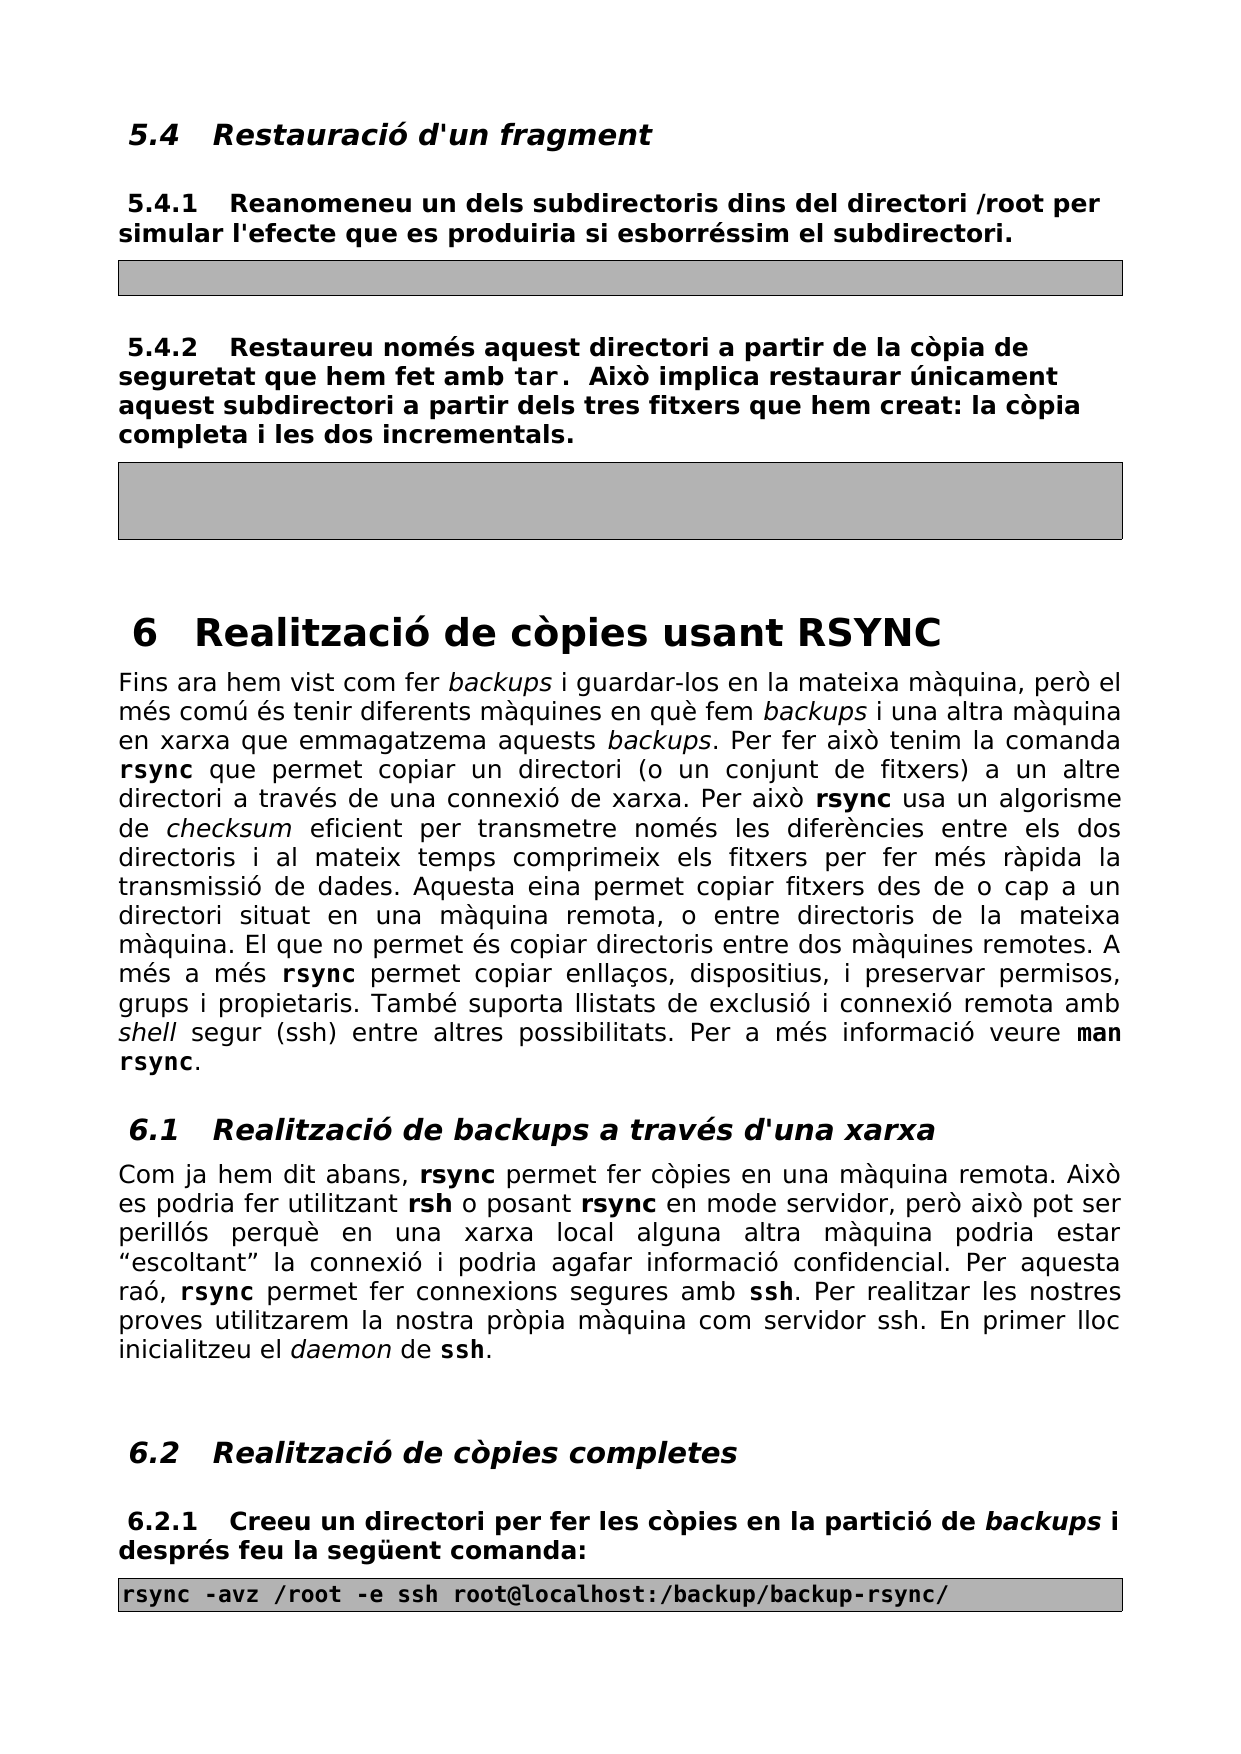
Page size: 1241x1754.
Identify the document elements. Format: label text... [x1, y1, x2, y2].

subtitle Restaureu només aquest directori a partir de la còpia de seguretat que hem fet amb tar. Això implica restaurar únicament aquest subdirectori a partir dels tres fitxers que hem creat: la còpia completa i les dos incrementals. [118, 333, 1122, 450]
subtitle Realització de còpies completes [118, 1436, 1122, 1470]
subtitle Reanomeneu un dels subdirectoris dins del directori /root per simular l'efecte que es produiria si esborréssim el subdirectori. [118, 189, 1122, 248]
text Fins ara hem vist com fer backups i guardar-los en la mateixa màquina, però el més comú és tenir diferents màquines en què fem backups i una altra màquina en xarxa que emmagatzema aquests backups. Per fer això tenim la comanda rsync que permet copiar un directori (o un conjunt de fitxers) a un altre directori a través de una connexió de xarxa. Per això rsync usa un algorisme de checksum eficient per transmetre només les diferències entre els dos directoris i al mateix temps comprimeix els fitxers per fer més ràpida la transmissió de dades. Aquesta eina permet copiar fitxers des de o cap a un directori situat en una màquina remota, o entre directoris de la mateixa màquina. El que no permet és copiar directoris entre dos màquines remotes. A més a més rsync permet copiar enllaços, dispositius, i preservar permisos, grups i propietaris. També suporta llistats de exclusió i connexió remota amb shell segur (ssh) entre altres possibilitats. Per a més informació veure man rsync. [118, 668, 1122, 1076]
subtitle Creeu un directori per fer les còpies en la partició de backups i després feu la següent comanda: [118, 1507, 1122, 1566]
subtitle Realització de backups a través d'una xarxa [118, 1114, 1122, 1148]
text Com ja hem dit abans, rsync permet fer còpies en una màquina remota. Això es podria fer utilitzant rsh o posant rsync en mode servidor, però això pot ser perillós perquè en una xarxa local alguna altra màquina podria estar “escoltant” la connexió i podria agafar informació confidencial. Per aquesta raó, rsync permet fer connexions segures amb ssh. Per realitzar les nostres proves utilitzarem la nostra pròpia màquina com servidor ssh. En primer lloc inicialitzeu el daemon de ssh. [118, 1160, 1122, 1364]
subtitle Realització de còpies usant RSYNC [118, 611, 1122, 655]
text rsync -avz /root -e ssh root@localhost:/backup/backup-rsync/ [119, 1579, 1122, 1611]
subtitle Restauració d'un fragment [118, 118, 1122, 152]
